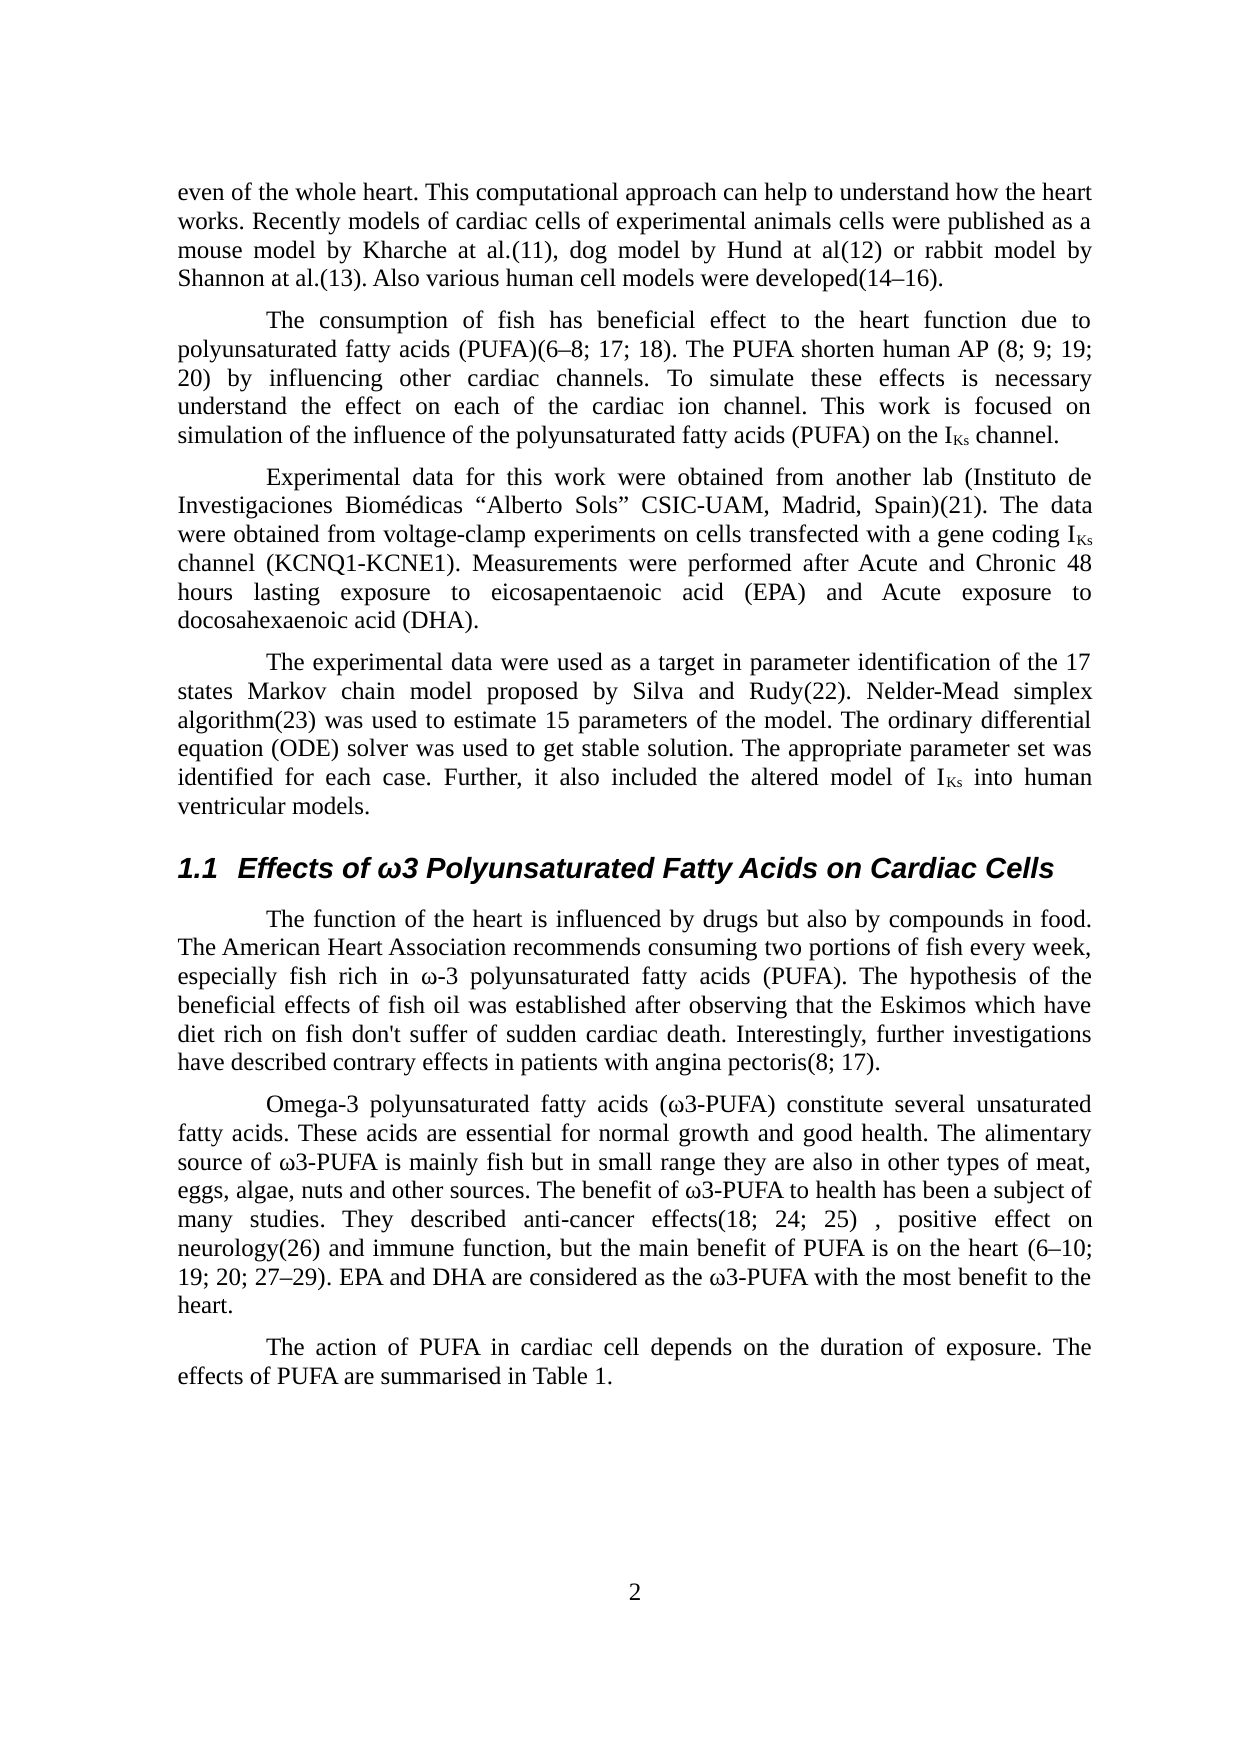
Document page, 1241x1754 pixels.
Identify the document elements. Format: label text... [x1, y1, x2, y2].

text Omega-3 polyunsaturated fatty acids (ω3-PUFA) constitute several unsaturated fatty acids. These acids are essential for normal growth and good health. The alimentary source of ω3-PUFA is mainly fish but in small range they are also in other types of meat, eggs, algae, nuts and other sources. The benefit of ω3-PUFA to health has been a subject of many studies. They described anti-cancer effects(18; 24; 25) , positive effect on neurology(26) and immune function, but the main benefit of PUFA is on the heart (6–10; 19; 20; 27–29). EPA and DHA are considered as the ω3-PUFA with the most benefit to the heart. [177, 1089, 1093, 1319]
text Experimental data for this work were obtained from another lab (Instituto de Investigaciones Biomédicas “Alberto Sols” CSIC-UAM, Madrid, Spain)(21). The data were obtained from voltage-clamp experiments on cells transfected with a gene coding IKs channel (KCNQ1-KCNE1). Measurements were performed after Acute and Chronic 48 hours lasting exposure to eicosapentaenoic acid (EPA) and Acute exposure to docosahexaenoic acid (DHA). [177, 462, 1093, 634]
text The function of the heart is influenced by drugs but also by compounds in food. The American Heart Association recommends consuming two portions of fish every week, especially fish rich in ω-3 polyunsaturated fatty acids (PUFA). The hypothesis of the beneficial effects of fish oil was established after observing that the Eskimos which have diet rich on fish don't suffer of sudden cardiac death. Interestingly, further investigations have described contrary effects in patients with angina pectoris(8; 17). [177, 904, 1093, 1076]
text The experimental data were used as a target in parameter identification of the 17 states Markov chain model proposed by Silva and Rudy(22). Nelder-Mead simplex algorithm(23) was used to estimate 15 parameters of the model. The ordinary differential equation (ODE) solver was used to get stable solution. The appropriate parameter set was identified for each case. Further, it also included the altered model of IKs into human ventricular models. [177, 647, 1093, 820]
text The action of PUFA in cardiac cell depends on the duration of exposure. The effects of PUFA are summarised in Table 1. [177, 1332, 1093, 1389]
subtitle Effects of ω3 Polyunsaturated Fatty Acids on Cardiac Cells [177, 851, 1093, 885]
text The consumption of fish has beneficial effect to the heart function due to polyunsaturated fatty acids (PUFA)(6–8; 17; 18). The PUFA shorten human AP (8; 9; 19; 20) by influencing other cardiac channels. To simulate these effects is necessary understand the effect on each of the cardiac ion channel. This work is focused on simulation of the influence of the polyunsaturated fatty acids (PUFA) on the IKs channel. [177, 305, 1093, 449]
text even of the whole heart. This computational approach can help to understand how the heart works. Recently models of cardiac cells of experimental animals cells were published as a mouse model by Kharche at al.(11), dog model by Hund at al(12) or rabbit model by Shannon at al.(13). Also various human cell models were developed(14–16). [177, 177, 1093, 292]
